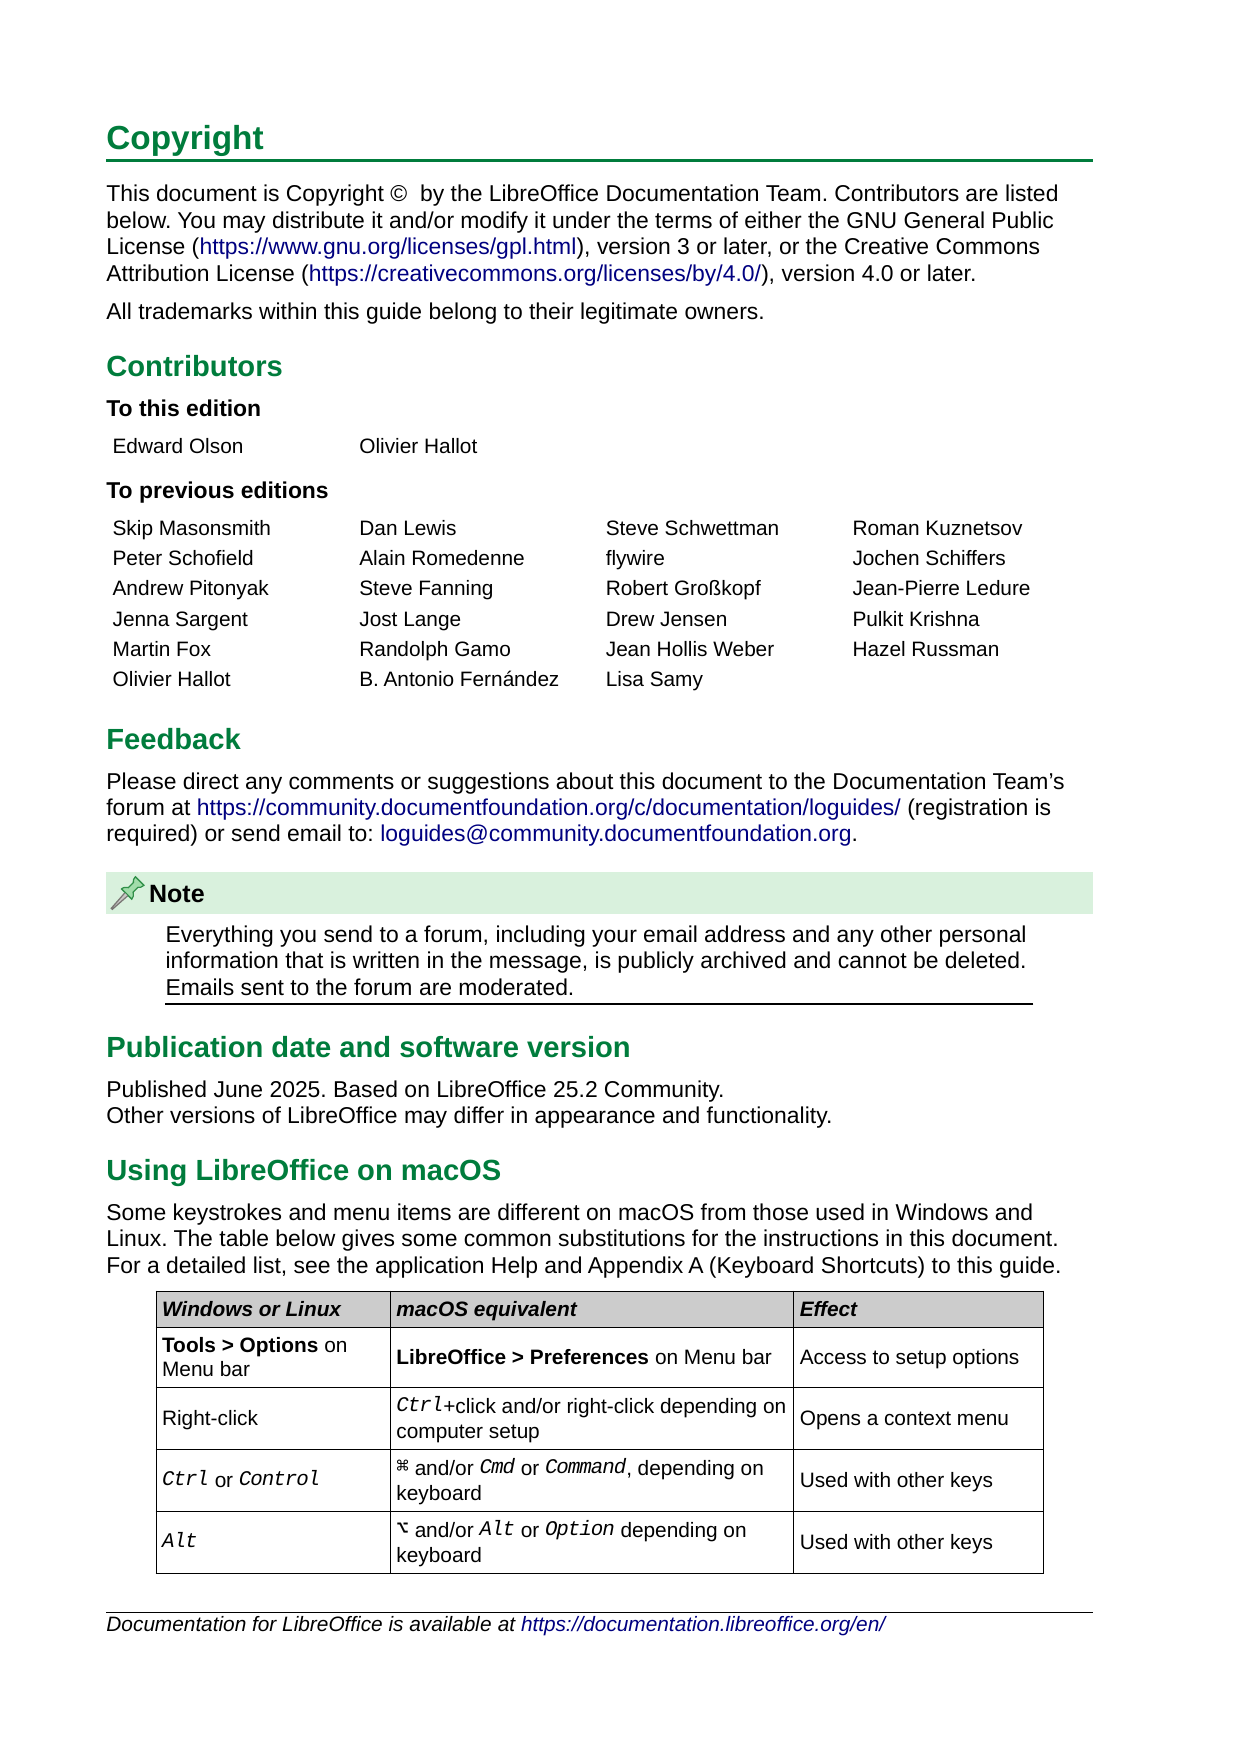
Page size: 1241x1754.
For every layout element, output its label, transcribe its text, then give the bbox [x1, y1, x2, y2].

text Please direct any comments or suggestions about this document to the Documentation Team’s forum at https://community.documentfoundation.org/c/documentation/loguides/ (registration is required) or send email to: loguides@community.documentfoundation.org. [106, 768, 1093, 847]
table_cell Jean Hollis Weber [599, 637, 846, 667]
table_cell Steve Fanning [353, 576, 599, 606]
text To previous editions [106, 477, 1093, 503]
text Published June 2025. Based on LibreOffice 25.2 Community. Other versions of LibreOffice may differ in appearance and functionality. [106, 1076, 1093, 1128]
table_cell ⌘ and/or Cmd or Command, depending on keyboard [391, 1450, 793, 1511]
table_cell [846, 667, 1093, 697]
table_cell Martin Fox [106, 637, 353, 667]
table_cell Tools > Options on Menu bar [157, 1328, 390, 1387]
subtitle Note [148, 872, 1093, 914]
table_cell Access to setup options [794, 1328, 1043, 1387]
table_header Steve Schwettman [599, 516, 846, 546]
table_cell B. Antonio Fernández [353, 667, 599, 697]
table_header Skip Masonsmith [106, 516, 353, 546]
table_cell Alt [157, 1512, 390, 1573]
table_cell Opens a context menu [794, 1388, 1043, 1449]
subtitle Contributors [106, 349, 1093, 383]
table_cell Right-click [157, 1388, 390, 1449]
subtitle Copyright [106, 118, 1093, 159]
table_header ‍Edward Olson [106, 434, 353, 464]
table_cell Olivier Hallot [106, 667, 353, 697]
text Some keystrokes and menu items are different on macOS from those used in Windows and Linux. The table below gives some common substitutions for the instructions in this document. For a detailed list, see the application Help and Appendix A (Keyboard Shortcuts) to this guide. [106, 1199, 1093, 1278]
subtitle Feedback [106, 722, 1093, 755]
table_header macOS equivalent [391, 1292, 793, 1327]
subtitle Publication date and software version [106, 1029, 1093, 1063]
text This document is Copyright © by the LibreOffice Documentation Team. Contributors are listed below. You may distribute it and/or modify it under the terms of either the GNU General Public License (https://www.gnu.org/licenses/gpl.html), version 3 or later, or the Creative Commons Attribution License (https://creativecommons.org/licenses/by/4.0/), version 4.0 or later. [106, 180, 1093, 286]
table_cell Peter Schofield [106, 546, 353, 576]
table_header [846, 434, 1093, 464]
table_cell Jenna Sargent [106, 606, 353, 637]
table_cell Jochen Schiffers [846, 546, 1093, 576]
table_cell Hazel Russman [846, 637, 1093, 667]
table_cell LibreOffice > Preferences on Menu bar [391, 1328, 793, 1387]
table_header Roman Kuznetsov [846, 516, 1093, 546]
table_header Dan Lewis [353, 516, 599, 546]
table_cell Lisa Samy [599, 667, 846, 697]
subtitle Using LibreOffice on macOS [106, 1153, 1093, 1187]
table_cell Drew Jensen [599, 606, 846, 637]
text Everything you send to a forum, including your email address and any other personal information that is written in the message, is publicly archived and cannot be deleted. Emails sent to the forum are moderated. [165, 921, 1033, 1003]
table_header Effect [794, 1292, 1043, 1327]
table_cell Used with other keys [794, 1512, 1043, 1573]
table_cell flywire [599, 546, 846, 576]
table_header Windows or Linux [157, 1292, 390, 1327]
table_cell Robert Großkopf [599, 576, 846, 606]
table_cell Ctrl+click and/or right-click depending on computer setup [391, 1388, 793, 1449]
table_cell Used with other keys [794, 1450, 1043, 1511]
text To this edition [106, 395, 1093, 422]
table_cell Jost Lange [353, 606, 599, 637]
text All trademarks within this guide belong to their legitimate owners. [106, 298, 1093, 325]
table_cell ⌥ and/or Alt or Option depending on keyboard [391, 1512, 793, 1573]
table_cell Pulkit Krishna [846, 606, 1093, 637]
table_header [599, 434, 846, 464]
table_cell Alain Romedenne [353, 546, 599, 576]
table_cell Randolph Gamo [353, 637, 599, 667]
table_cell Andrew Pitonyak [106, 576, 353, 606]
table_header Olivier Hallot [353, 434, 599, 464]
table_cell Jean-Pierre Ledure [846, 576, 1093, 606]
table_cell Ctrl or Control [157, 1450, 390, 1511]
